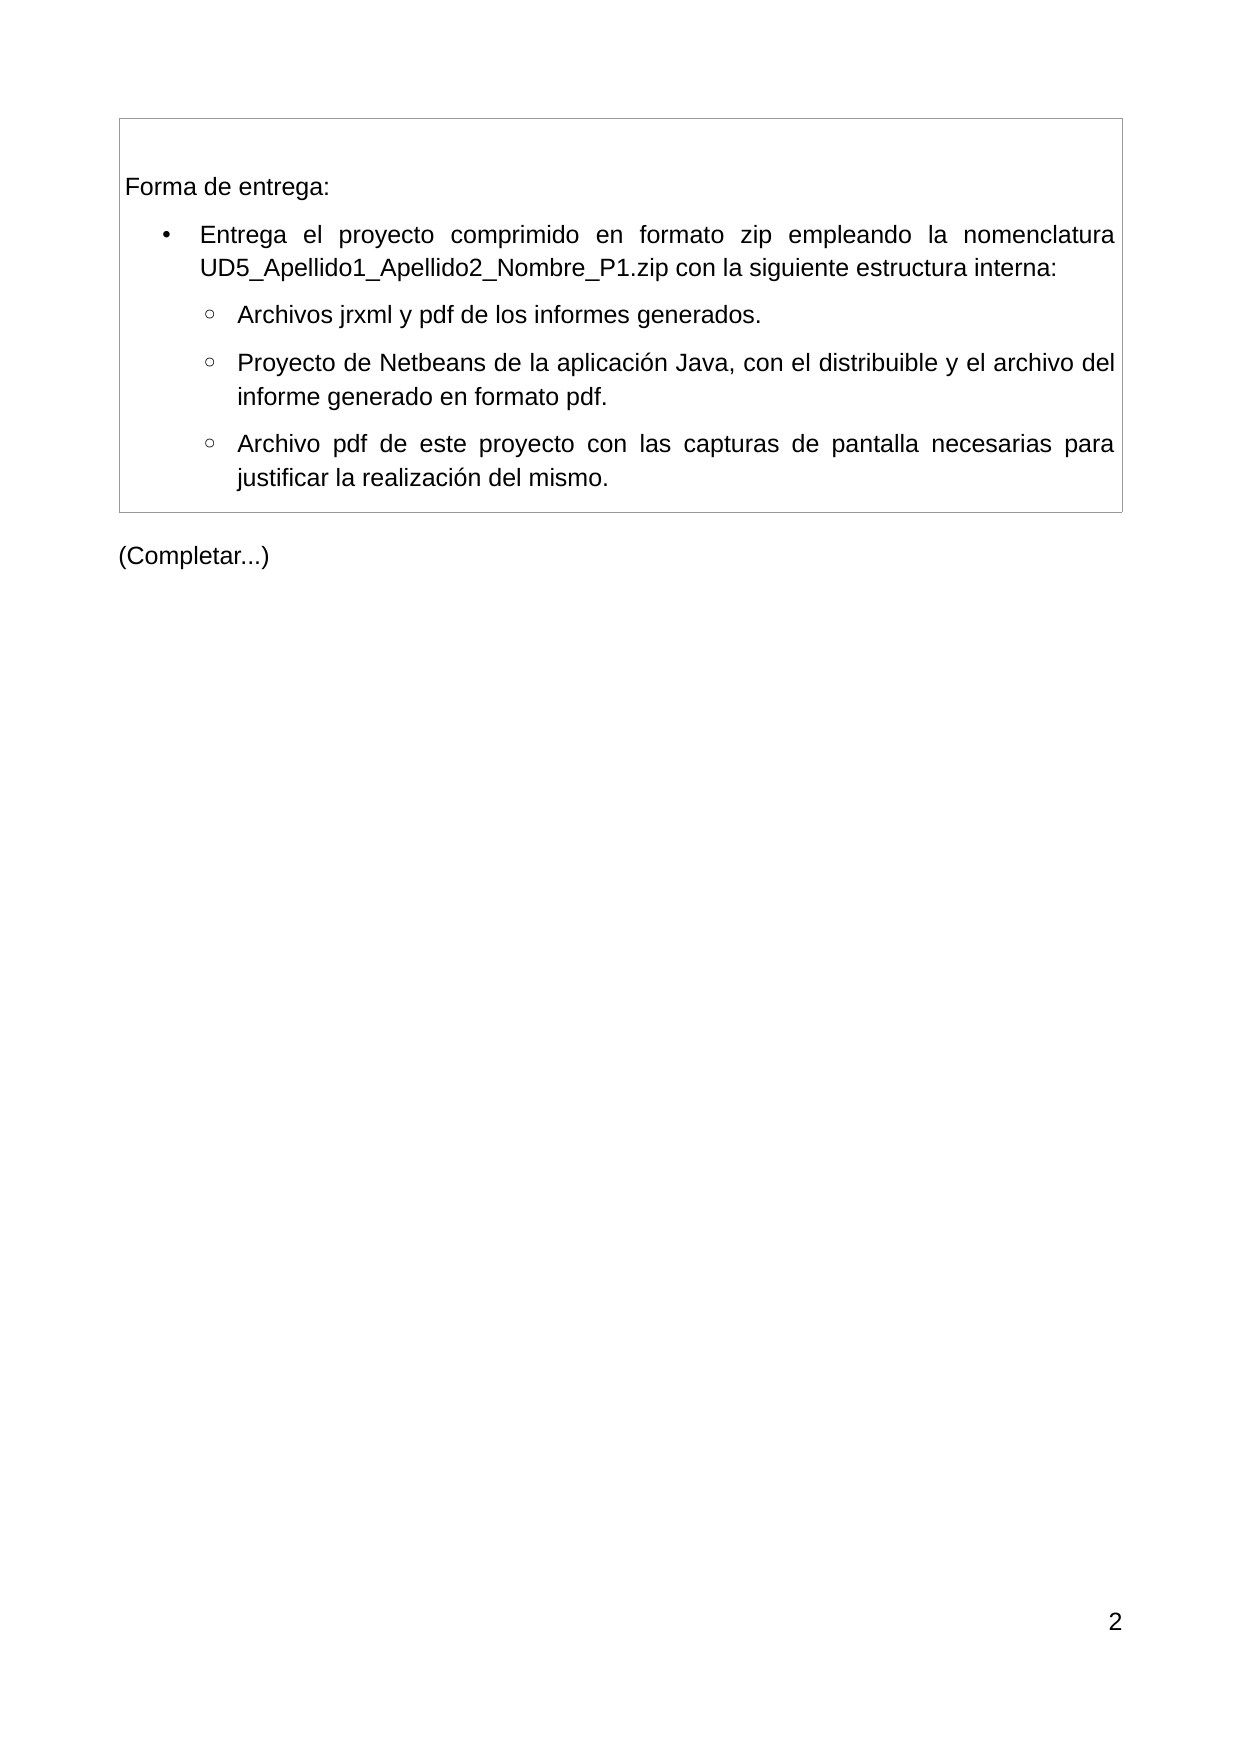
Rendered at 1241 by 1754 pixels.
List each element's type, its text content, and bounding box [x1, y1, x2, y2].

text (Completar...) [118, 541, 1122, 569]
table_cell Forma de entrega: Entrega el proyecto comprimido en formato zip empleando la nomenclatura UD5_Apellido1_Apellido2_Nombre_P1.zip con la siguiente estructura interna: Archivos jrxml y pdf de los informes generados. Proyecto de Netbeans de la aplicación Java, con el distribuible y el archivo del informe generado en formato pdf. Archivo pdf de este proyecto con las capturas de pantalla necesarias para justificar la realización del mismo. [120, 119, 1122, 512]
